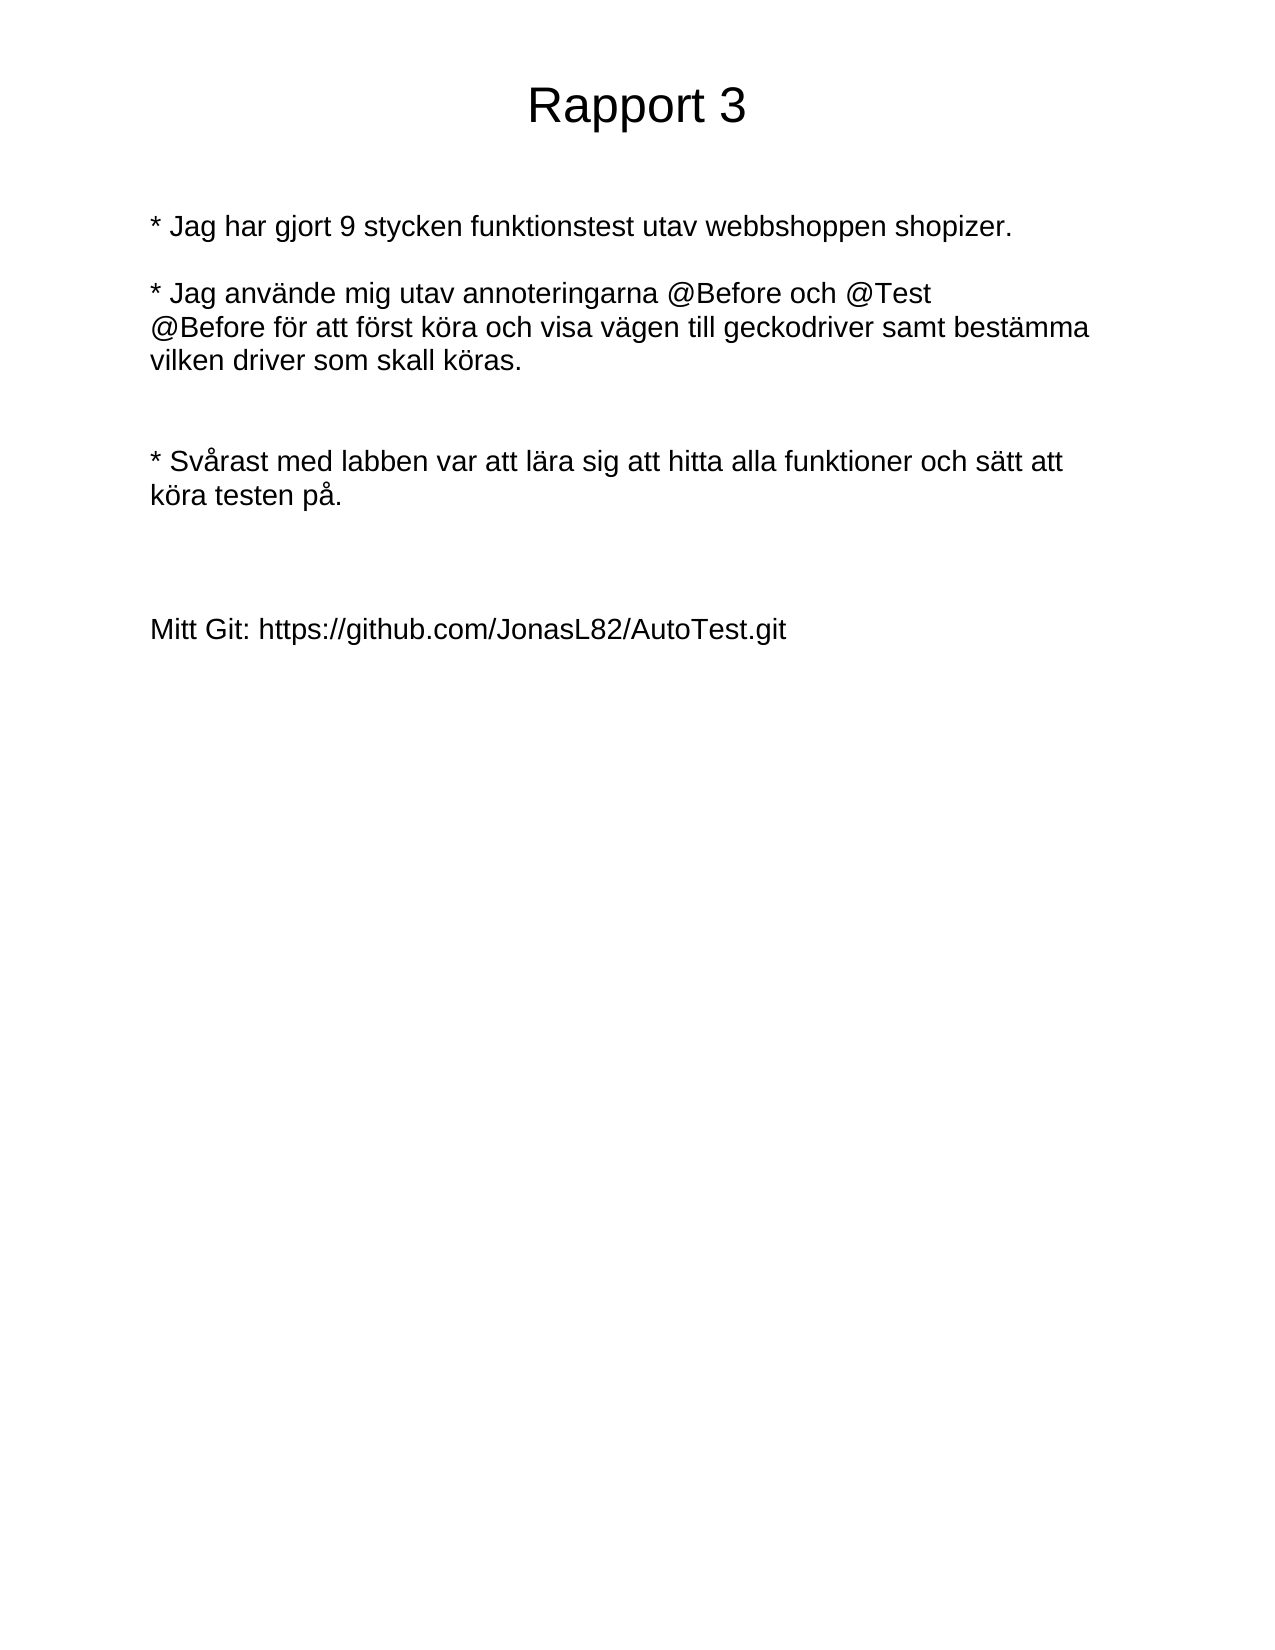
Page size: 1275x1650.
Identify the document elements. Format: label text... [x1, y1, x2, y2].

text * Jag använde mig utav annoteringarna @Before och @Test [150, 276, 1125, 310]
text * Jag har gjort 9 stycken funktionstest utav webbshoppen shopizer. [150, 209, 1125, 243]
text Rapport 3 [150, 75, 1125, 132]
text Mitt Git: https://github.com/JonasL82/AutoTest.git [150, 612, 1125, 645]
text * Svårast med labben var att lära sig att hitta alla funktioner och sätt att köra testen på. [150, 444, 1125, 511]
text @Before för att först köra och visa vägen till geckodriver samt bestämma vilken driver som skall köras. [150, 310, 1125, 377]
